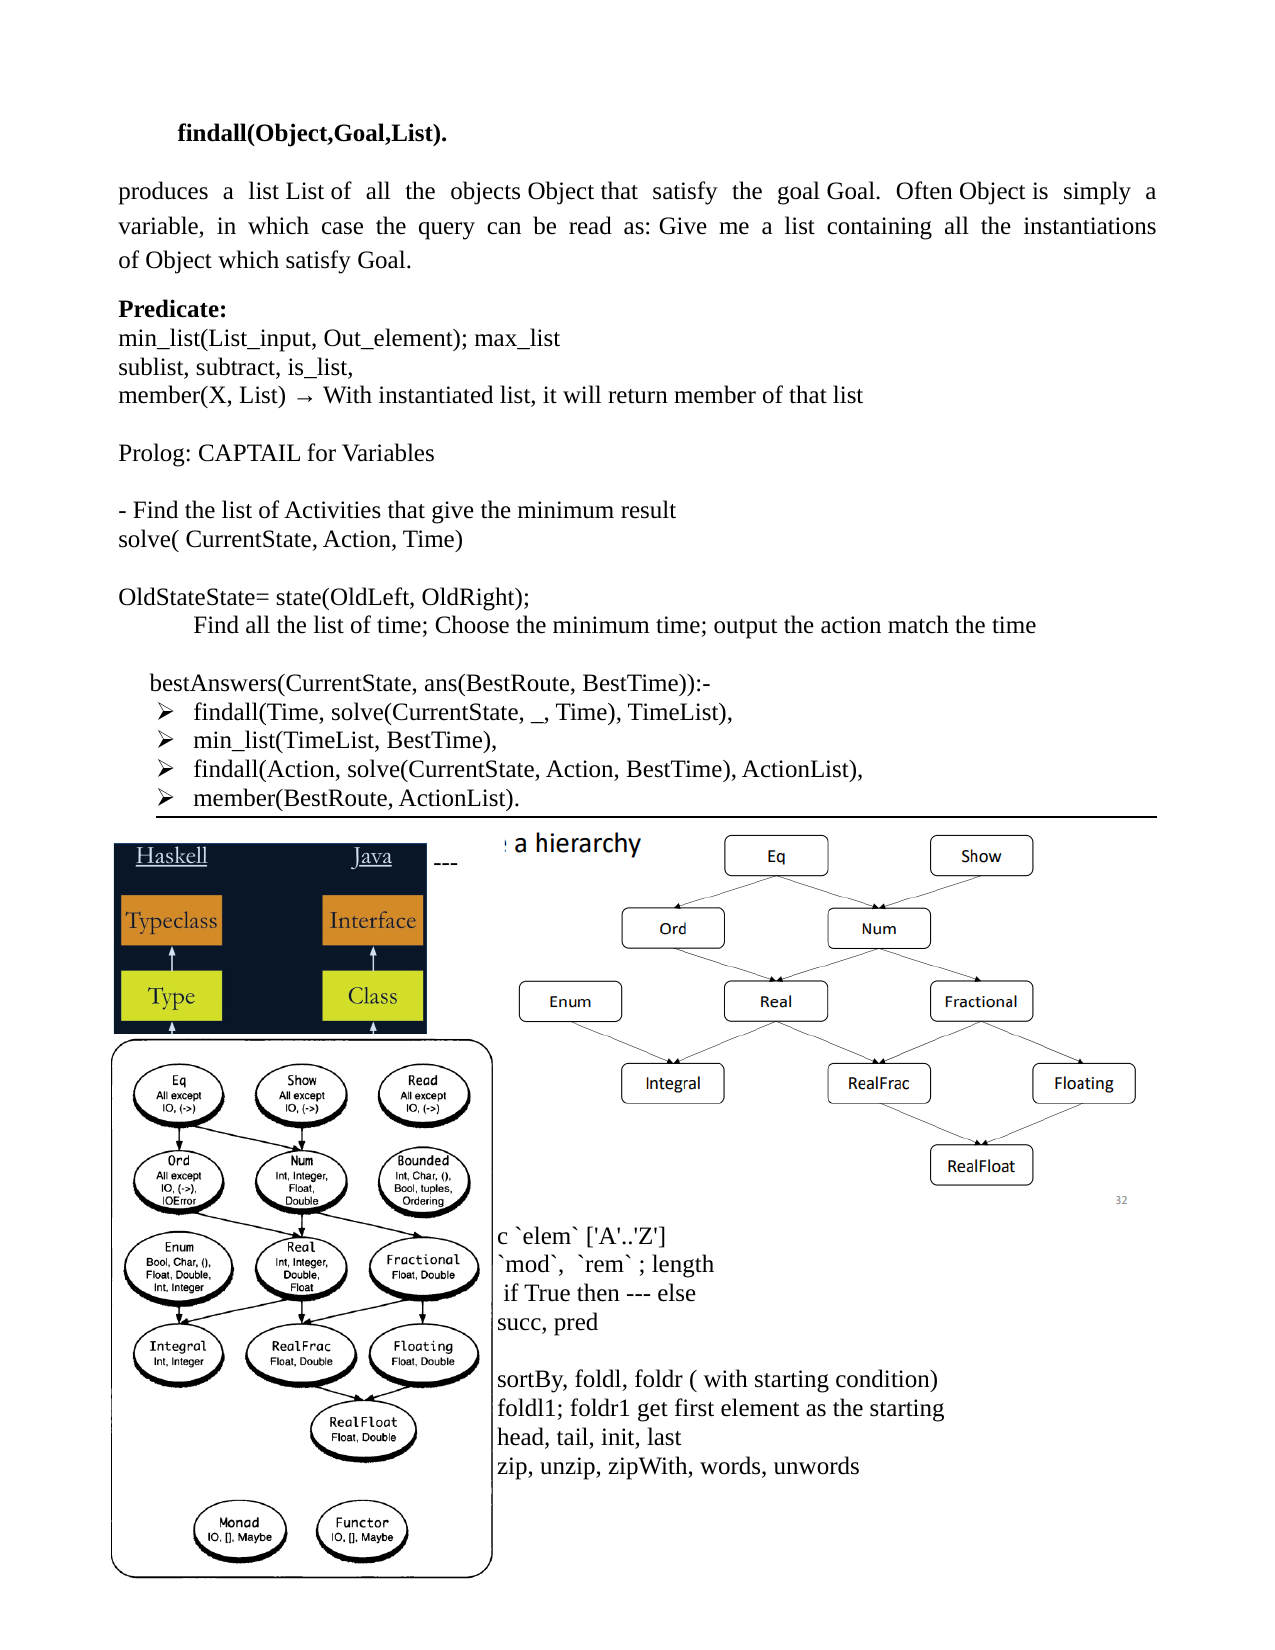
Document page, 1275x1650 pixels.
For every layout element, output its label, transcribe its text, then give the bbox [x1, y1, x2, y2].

list findall(Action, solve(CurrentState, Action, BestTime), ActionList), [156, 754, 1157, 783]
text zip, unzip, zipWith, words, unwords [497, 1451, 1157, 1479]
text sublist, subtract, is_list, [118, 352, 1157, 381]
list findall(Time, solve(CurrentState, _, Time), TimeList), [156, 697, 1157, 726]
text --- [427, 847, 504, 876]
text c `elem` ['A'..'Z'] [497, 1192, 1157, 1249]
text --- [1153, 847, 1157, 876]
text head, tail, init, last [497, 1422, 1157, 1451]
text produces a list List of all the objects Object that satisfy the goal Goal. Often Object is simply a variable, in which case the query can be read as: Give me a list containing all the instantiations of Object which satisfy Goal. [118, 176, 1157, 274]
text bestAnswers(CurrentState, ans(BestRoute, BestTime)):- [118, 668, 1157, 697]
picture [504, 829, 1153, 1207]
text Prolog: CAPTAIL for Variables [118, 438, 1157, 467]
text Predicate: [118, 294, 1157, 323]
picture [111, 843, 497, 1583]
text min_list(List_input, Out_element); max_list [118, 323, 1157, 352]
text `mod`, `rem` ; length [497, 1249, 1157, 1278]
list Find all the list of time; Choose the minimum time; output the action match the time [156, 611, 1157, 639]
text member(X, List) → With instantiated list, it will return member of that list [118, 381, 1157, 409]
list member(BestRoute, ActionList). [156, 783, 1157, 816]
text solve( CurrentState, Action, Time) [118, 524, 1157, 553]
text foldl1; foldr1 get first element as the starting [497, 1393, 1157, 1422]
list min_list(TimeList, BestTime), [156, 726, 1157, 754]
text - Find the list of Activities that give the minimum result [118, 496, 1157, 524]
text OldStateState= state(OldLeft, OldRight); [118, 582, 1157, 611]
text sortBy, foldl, foldr ( with starting condition) [497, 1364, 1157, 1393]
text if True then --- else [497, 1278, 1157, 1307]
text succ, pred [497, 1307, 1157, 1336]
text findall(Object,Goal,List). [177, 118, 1098, 147]
